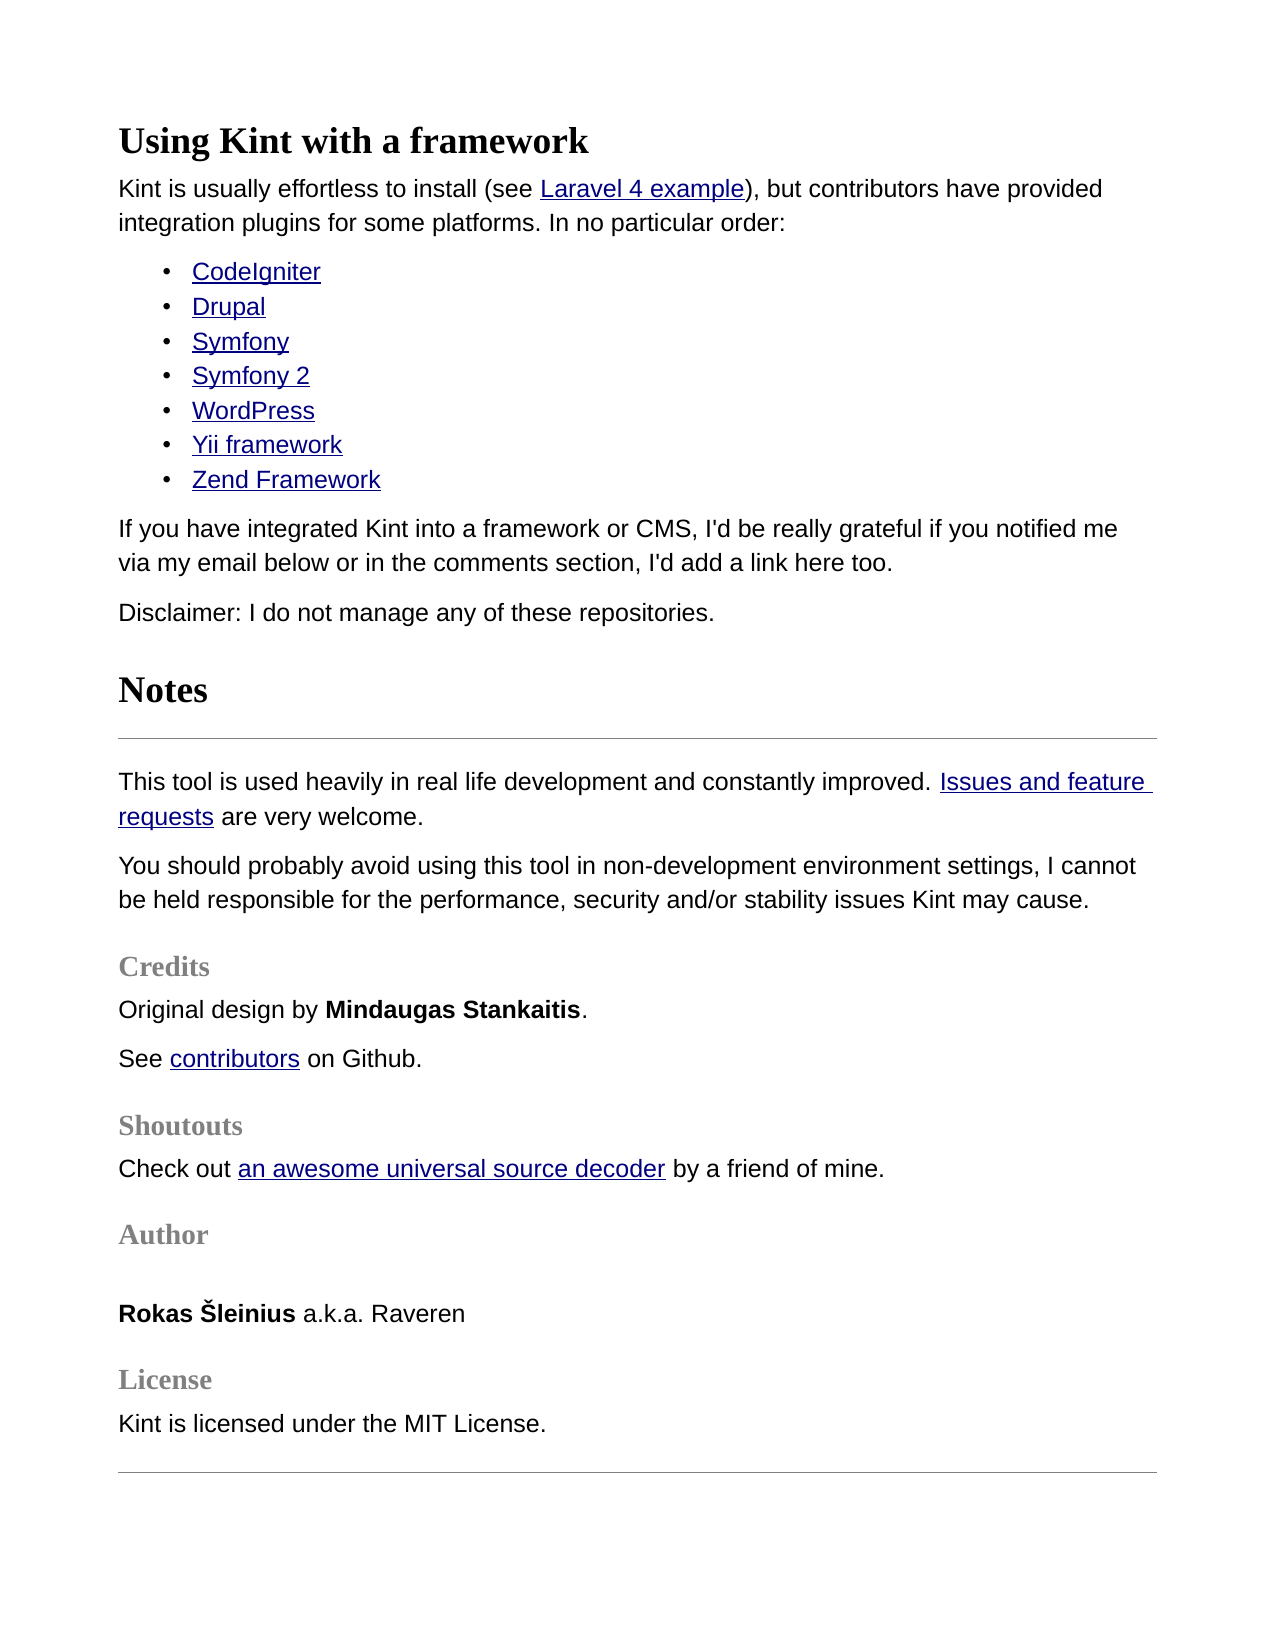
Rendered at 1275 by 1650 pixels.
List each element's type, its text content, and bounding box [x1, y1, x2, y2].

list Drupal [162, 292, 1157, 321]
text Rokas Šleinius a.k.a. Raveren [118, 1263, 1157, 1328]
subtitle Notes [118, 667, 1157, 711]
text Disclaimer: I do not manage any of these repositories. [118, 597, 1157, 626]
list Symfony 2 [162, 361, 1157, 390]
subtitle Credits [118, 949, 1157, 982]
text See contributors on Github. [118, 1044, 1157, 1073]
text Original design by Mindaugas Stankaitis. [118, 995, 1157, 1024]
text Check out an awesome universal source decoder by a friend of mine. [118, 1154, 1157, 1182]
list Symfony [162, 326, 1157, 355]
text Kint is licensed under the MIT License. [118, 1408, 1157, 1437]
subtitle License [118, 1362, 1157, 1396]
subtitle Shoutouts [118, 1108, 1157, 1141]
text Kint is usually effortless to install (see Laravel 4 example), but contributors have provided integration plugins for some platforms. In no particular order: [118, 174, 1157, 237]
subtitle Using Kint with a framework [118, 118, 1157, 161]
text If you have integrated Kint into a framework or CMS, I'd be really grateful if you notified me via my email below or in the comments section, I'd add a link here too. [118, 514, 1157, 577]
subtitle Author [118, 1217, 1157, 1251]
list Zend Framework [162, 465, 1157, 494]
list CodeIgniter [162, 257, 1157, 286]
text You should probably avoid using this tool in non-development environment settings, I cannot be held responsible for the performance, security and/or stability issues Kint may cause. [118, 851, 1157, 914]
list Yii framework [162, 430, 1157, 459]
text This tool is used heavily in real life development and constantly improved. Issues and feature requests are very welcome. [118, 767, 1157, 830]
list WordPress [162, 396, 1157, 424]
